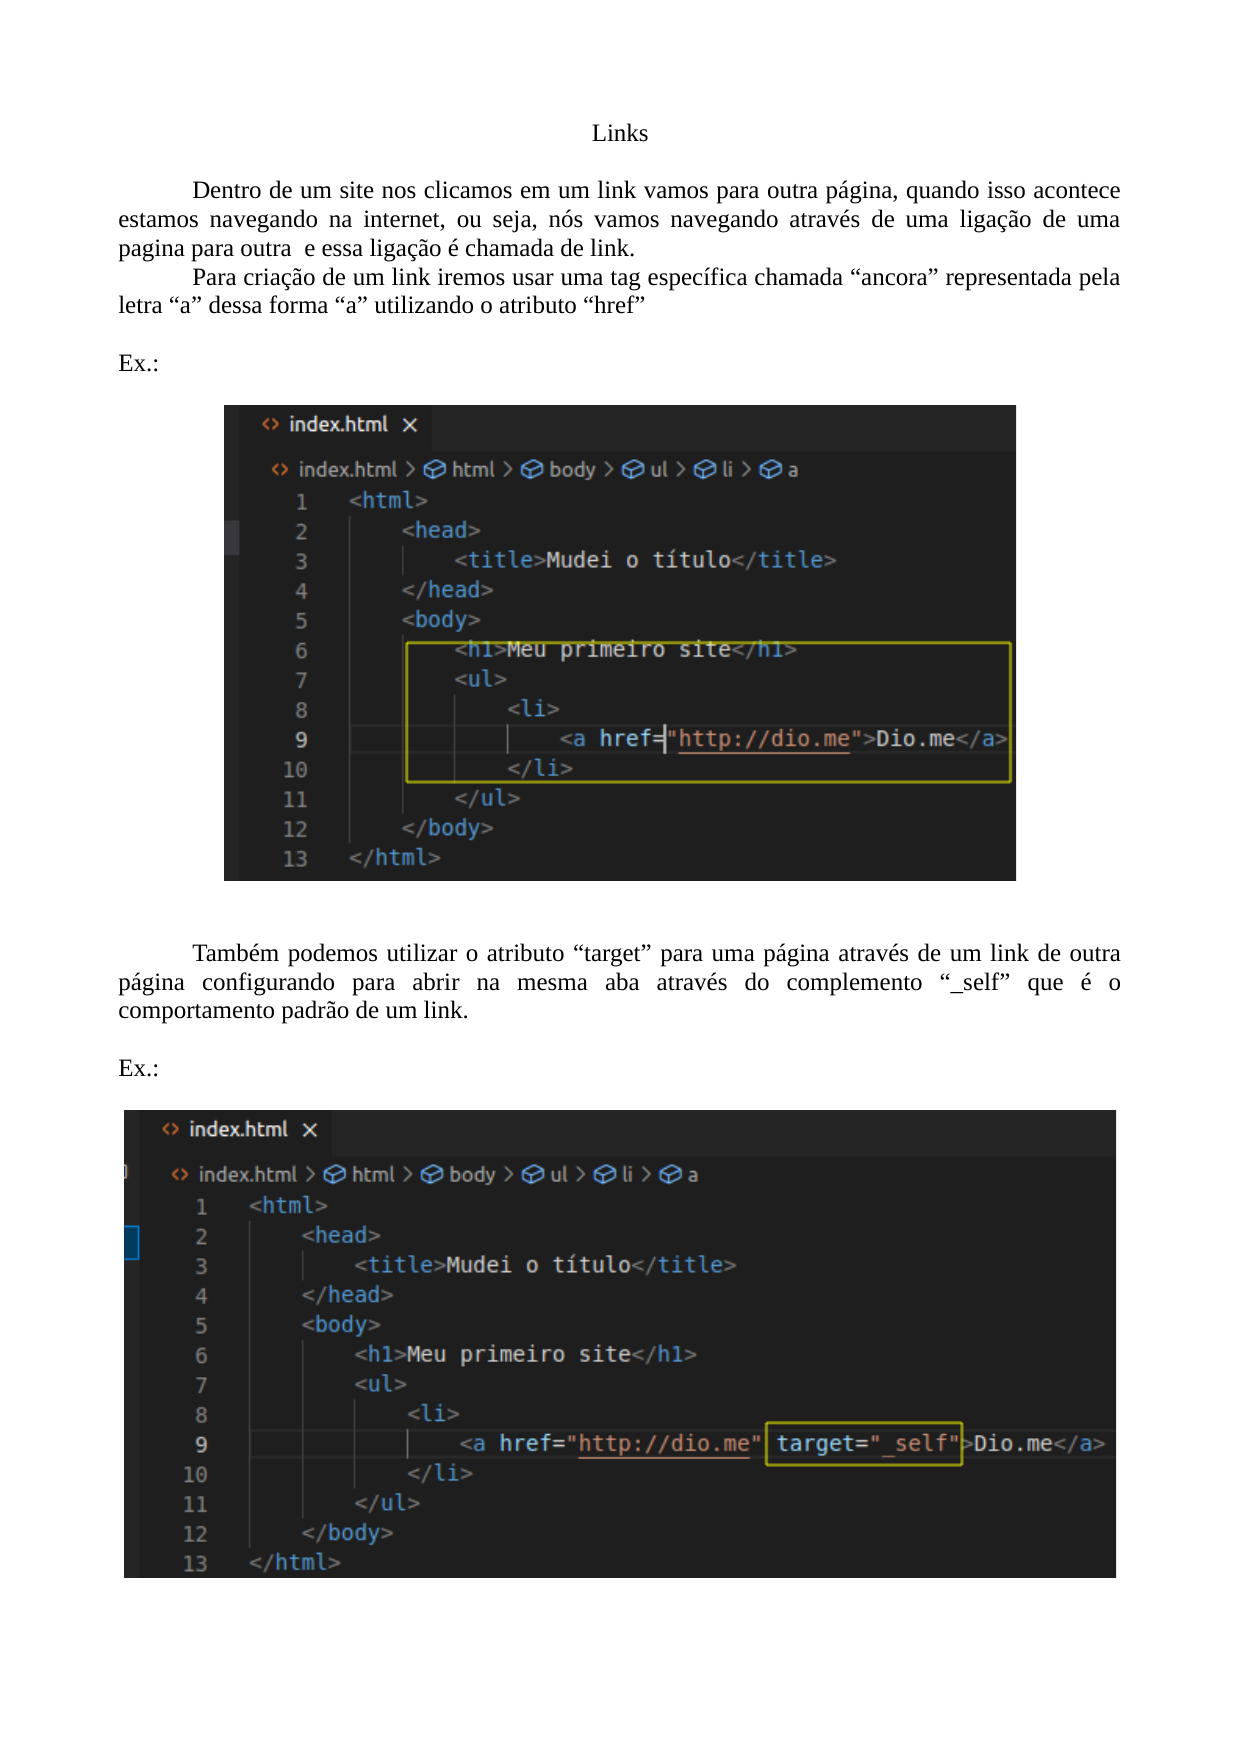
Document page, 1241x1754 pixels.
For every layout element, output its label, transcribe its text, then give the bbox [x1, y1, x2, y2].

picture [124, 1110, 1117, 1578]
text Também podemos utilizar o atributo “target” para uma página através de um link de outra página configurando para abrir na mesma aba através do complemento “_self” que é o comportamento padrão de um link. [118, 938, 1122, 1024]
text Dentro de um site nos clicamos em um link vamos para outra página, quando isso acontece estamos navegando na internet, ou seja, nós vamos navegando através de uma ligação de uma pagina para outra e essa ligação é chamada de link. [118, 176, 1122, 262]
text Links [118, 118, 1122, 147]
text Ex.: [118, 1053, 1122, 1082]
picture [224, 405, 1017, 881]
text Ex.: [118, 348, 1122, 377]
text Para criação de um link iremos usar uma tag específica chamada “ancora” representada pela letra “a” dessa forma “a” utilizando o atributo “href” [118, 262, 1122, 319]
